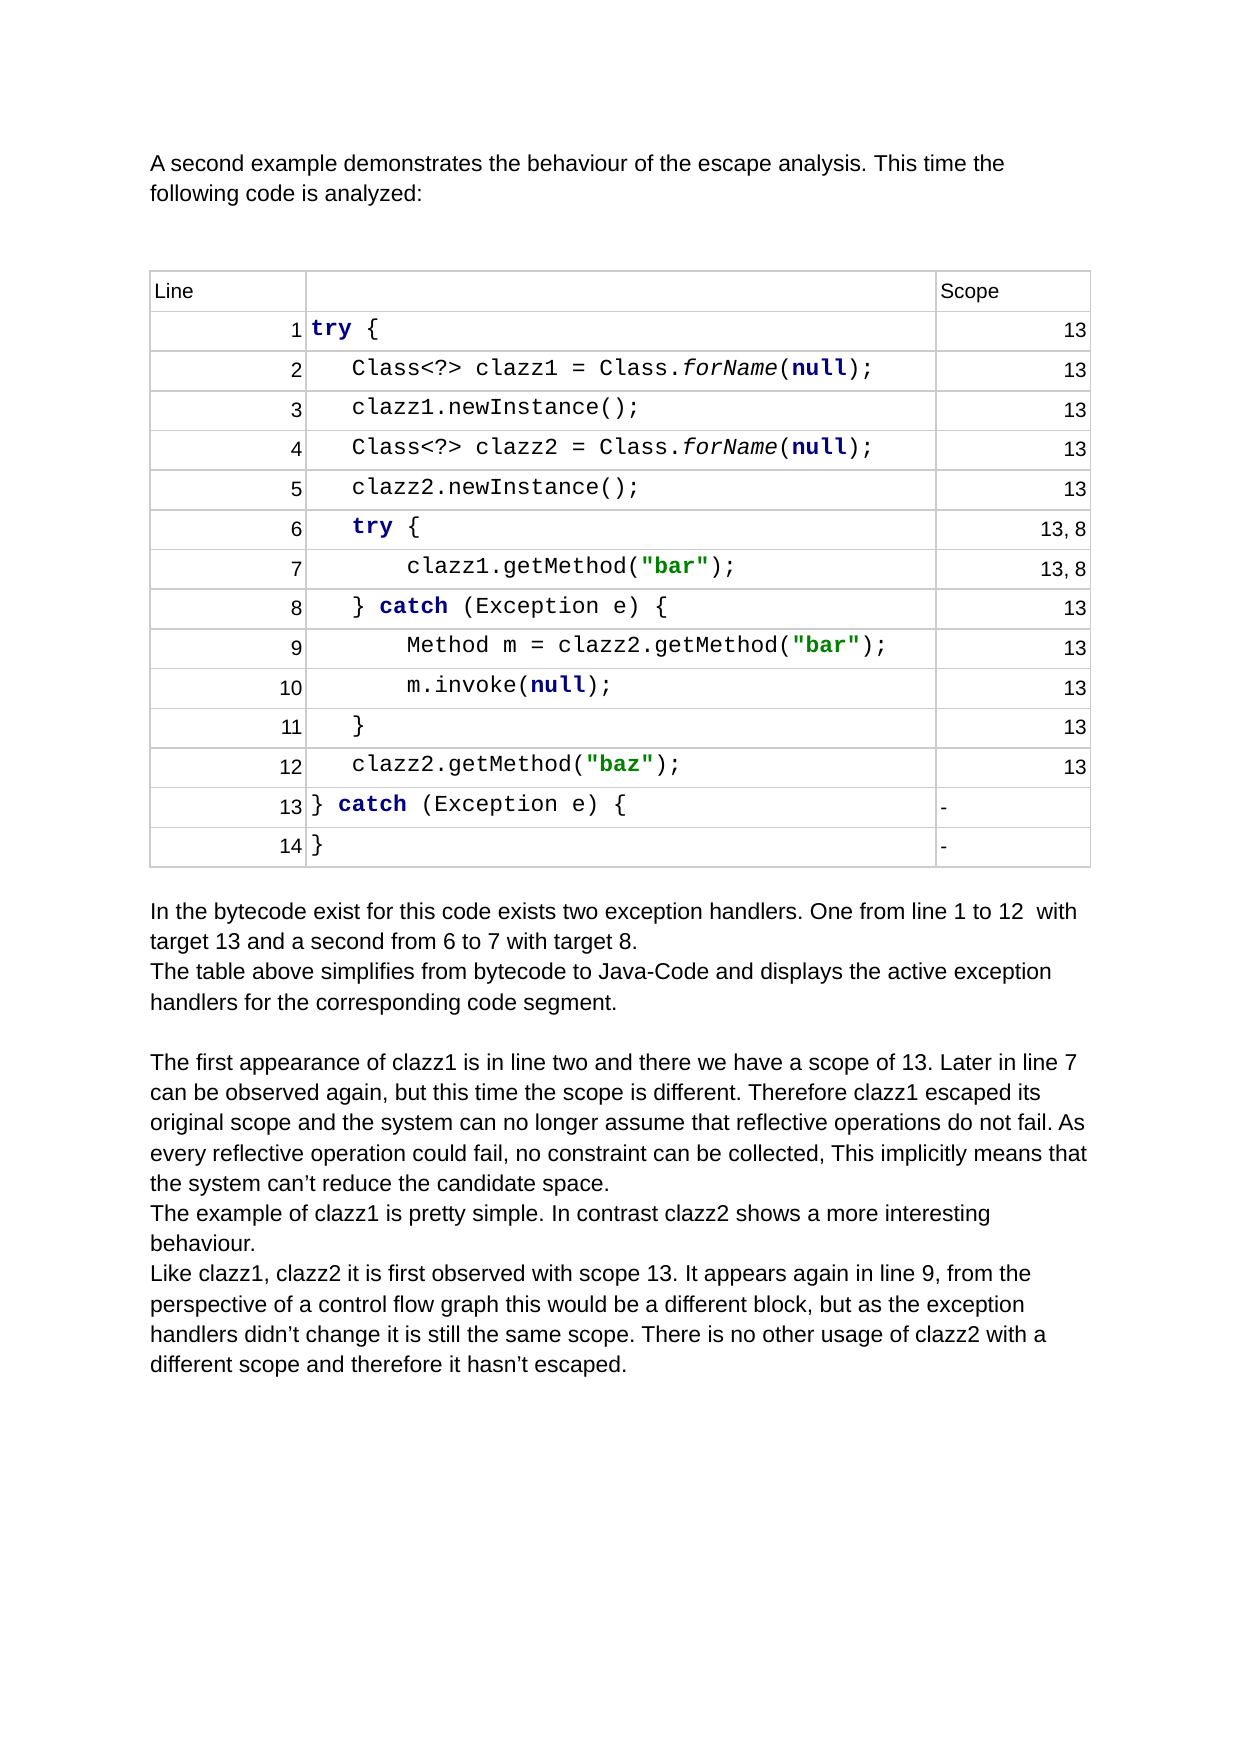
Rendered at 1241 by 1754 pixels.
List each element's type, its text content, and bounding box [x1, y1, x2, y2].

table_cell 2 [151, 352, 305, 390]
table_cell 9 [151, 630, 305, 668]
table_cell try { [307, 511, 935, 549]
table_cell 6 [151, 511, 305, 549]
table_cell } catch (Exception e) { [307, 590, 935, 628]
table_header [307, 272, 935, 311]
table_cell - [937, 828, 1090, 866]
table_cell 13 [937, 590, 1090, 628]
table_cell clazz2.newInstance(); [307, 471, 935, 509]
text A second example demonstrates the behaviour of the escape analysis. This time the following code is analyzed: [150, 150, 1091, 207]
table_cell 13 [151, 788, 305, 826]
table_cell 13 [937, 630, 1090, 668]
table_cell clazz1.newInstance(); [307, 392, 935, 429]
table_cell m.invoke(null); [307, 669, 935, 707]
table_cell } [307, 709, 935, 747]
table_cell 13 [937, 312, 1090, 350]
table_cell 4 [151, 431, 305, 469]
table_cell } catch (Exception e) { [307, 788, 935, 826]
table_cell try { [307, 312, 935, 350]
table_cell Method m = clazz2.getMethod("bar"); [307, 630, 935, 668]
text In the bytecode exist for this code exists two exception handlers. One from line 1 to 12 with target 13 and a second from 6 to 7 with target 8. [150, 898, 1091, 954]
table_cell 3 [151, 392, 305, 429]
table_cell 13, 8 [937, 550, 1090, 588]
table_cell clazz1.getMethod("bar"); [307, 550, 935, 588]
table_cell 11 [151, 709, 305, 747]
table_cell Class<?> clazz2 = Class.forName(null); [307, 431, 935, 469]
table_cell 13 [937, 392, 1090, 429]
text Like clazz1, clazz2 it is first observed with scope 13. It appears again in line 9, from the perspective of a control flow graph this would be a different block, but as the exception handlers didn’t change it is still the same scope. There is no other usage of clazz2 with a different scope and therefore it hasn’t escaped. [150, 1260, 1091, 1377]
table_cell 14 [151, 828, 305, 866]
table_cell 7 [151, 550, 305, 588]
table_cell 13 [937, 669, 1090, 707]
text The example of clazz1 is pretty simple. In contrast clazz2 shows a more interesting behaviour. [150, 1200, 1091, 1257]
table_header Scope [937, 272, 1090, 311]
table_cell - [937, 788, 1090, 826]
table_cell 5 [151, 471, 305, 509]
table_cell } [307, 828, 935, 866]
table_cell 13 [937, 709, 1090, 747]
table_cell clazz2.getMethod("baz"); [307, 749, 935, 787]
table_cell 13 [937, 749, 1090, 787]
table_cell 13, 8 [937, 511, 1090, 549]
table_cell 12 [151, 749, 305, 787]
table_cell 13 [937, 431, 1090, 469]
table_cell 10 [151, 669, 305, 707]
table_cell 13 [937, 352, 1090, 390]
text The table above simplifies from bytecode to Java-Code and displays the active exception handlers for the corresponding code segment. [150, 958, 1091, 1015]
text The first appearance of clazz1 is in line two and there we have a scope of 13. Later in line 7 can be observed again, but this time the scope is different. Therefore clazz1 escaped its original scope and the system can no longer assume that reflective operations do not fail. As every reflective operation could fail, no constraint can be collected, This implicitly means that the system can’t reduce the candidate space. [150, 1049, 1091, 1196]
table_cell 1 [151, 312, 305, 350]
table_cell 13 [937, 471, 1090, 509]
table_cell 8 [151, 590, 305, 628]
table_cell Class<?> clazz1 = Class.forName(null); [307, 352, 935, 390]
table_header Line [151, 272, 305, 311]
